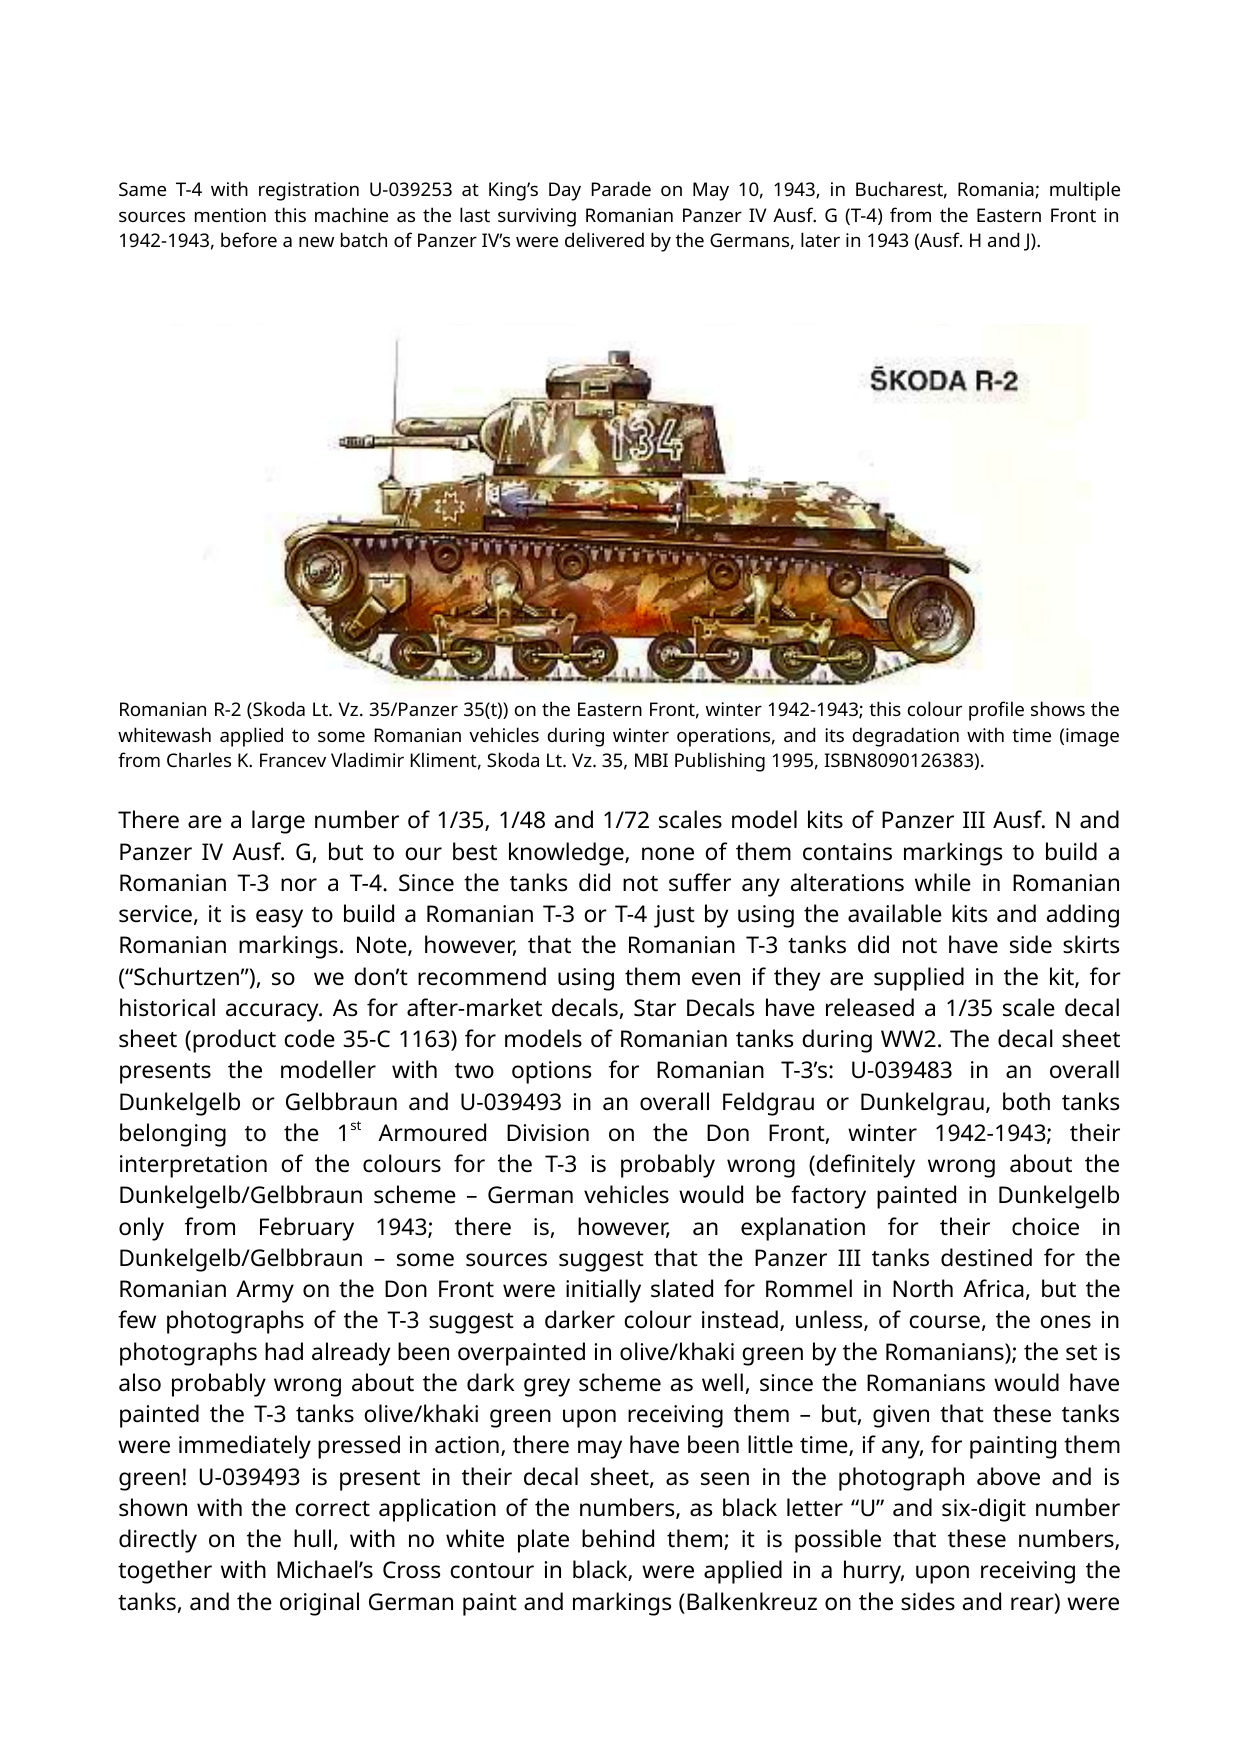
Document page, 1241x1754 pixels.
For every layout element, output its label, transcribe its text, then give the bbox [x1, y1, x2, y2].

text Same T-4 with registration U-039253 at King’s Day Parade on May 10, 1943, in Bucharest, Romania; multiple sources mention this machine as the last surviving Romanian Panzer IV Ausf. G (T-4) from the Eastern Front in 1942-1943, before a new batch of Panzer IV’s were delivered by the Germans, later in 1943 (Ausf. H and J). [118, 176, 1122, 253]
picture [145, 324, 1092, 697]
text There are a large number of 1/35, 1/48 and 1/72 scales model kits of Panzer III Ausf. N and Panzer IV Ausf. G, but to our best knowledge, none of them contains markings to build a Romanian T-3 nor a T-4. Since the tanks did not suffer any alterations while in Romanian service, it is easy to build a Romanian T-3 or T-4 just by using the available kits and adding Romanian markings. Note, however, that the Romanian T-3 tanks did not have side skirts (“Schurtzen”), so we don’t recommend using them even if they are supplied in the kit, for historical accuracy. As for after-market decals, Star Decals have released a 1/35 scale decal sheet (product code 35-C 1163) for models of Romanian tanks during WW2. The decal sheet presents the modeller with two options for Romanian T-3’s: U-039483 in an overall Dunkelgelb or Gelbbraun and U-039493 in an overall Feldgrau or Dunkelgrau, both tanks belonging to the 1st Armoured Division on the Don Front, winter 1942-1943; their interpretation of the colours for the T-3 is probably wrong (definitely wrong about the Dunkelgelb/Gelbbraun scheme – German vehicles would be factory painted in Dunkelgelb only from February 1943; there is, however, an explanation for their choice in Dunkelgelb/Gelbbraun – some sources suggest that the Panzer III tanks destined for the Romanian Army on the Don Front were initially slated for Rommel in North Africa, but the few photographs of the T-3 suggest a darker colour instead, unless, of course, the ones in photographs had already been overpainted in olive/khaki green by the Romanians); the set is also probably wrong about the dark grey scheme as well, since the Romanians would have painted the T-3 tanks olive/khaki green upon receiving them – but, given that these tanks were immediately pressed in action, there may have been little time, if any, for painting them green! U-039493 is present in their decal sheet, as seen in the photograph above and is shown with the correct application of the numbers, as black letter “U” and six-digit number directly on the hull, with no white plate behind them; it is possible that these numbers, together with Michael’s Cross contour in black, were applied in a hurry, upon receiving the tanks, and the original German paint and markings (Balkenkreuz on the sides and rear) were [118, 804, 1122, 1617]
text Romanian R-2 (Skoda Lt. Vz. 35/Panzer 35(t)) on the Eastern Front, winter 1942-1943; this colour profile shows the whitewash applied to some Romanian vehicles during winter operations, and its degradation with time (image from Charles K. Francev Vladimir Kliment, Skoda Lt. Vz. 35, MBI Publishing 1995, ISBN8090126383). [118, 315, 1122, 773]
